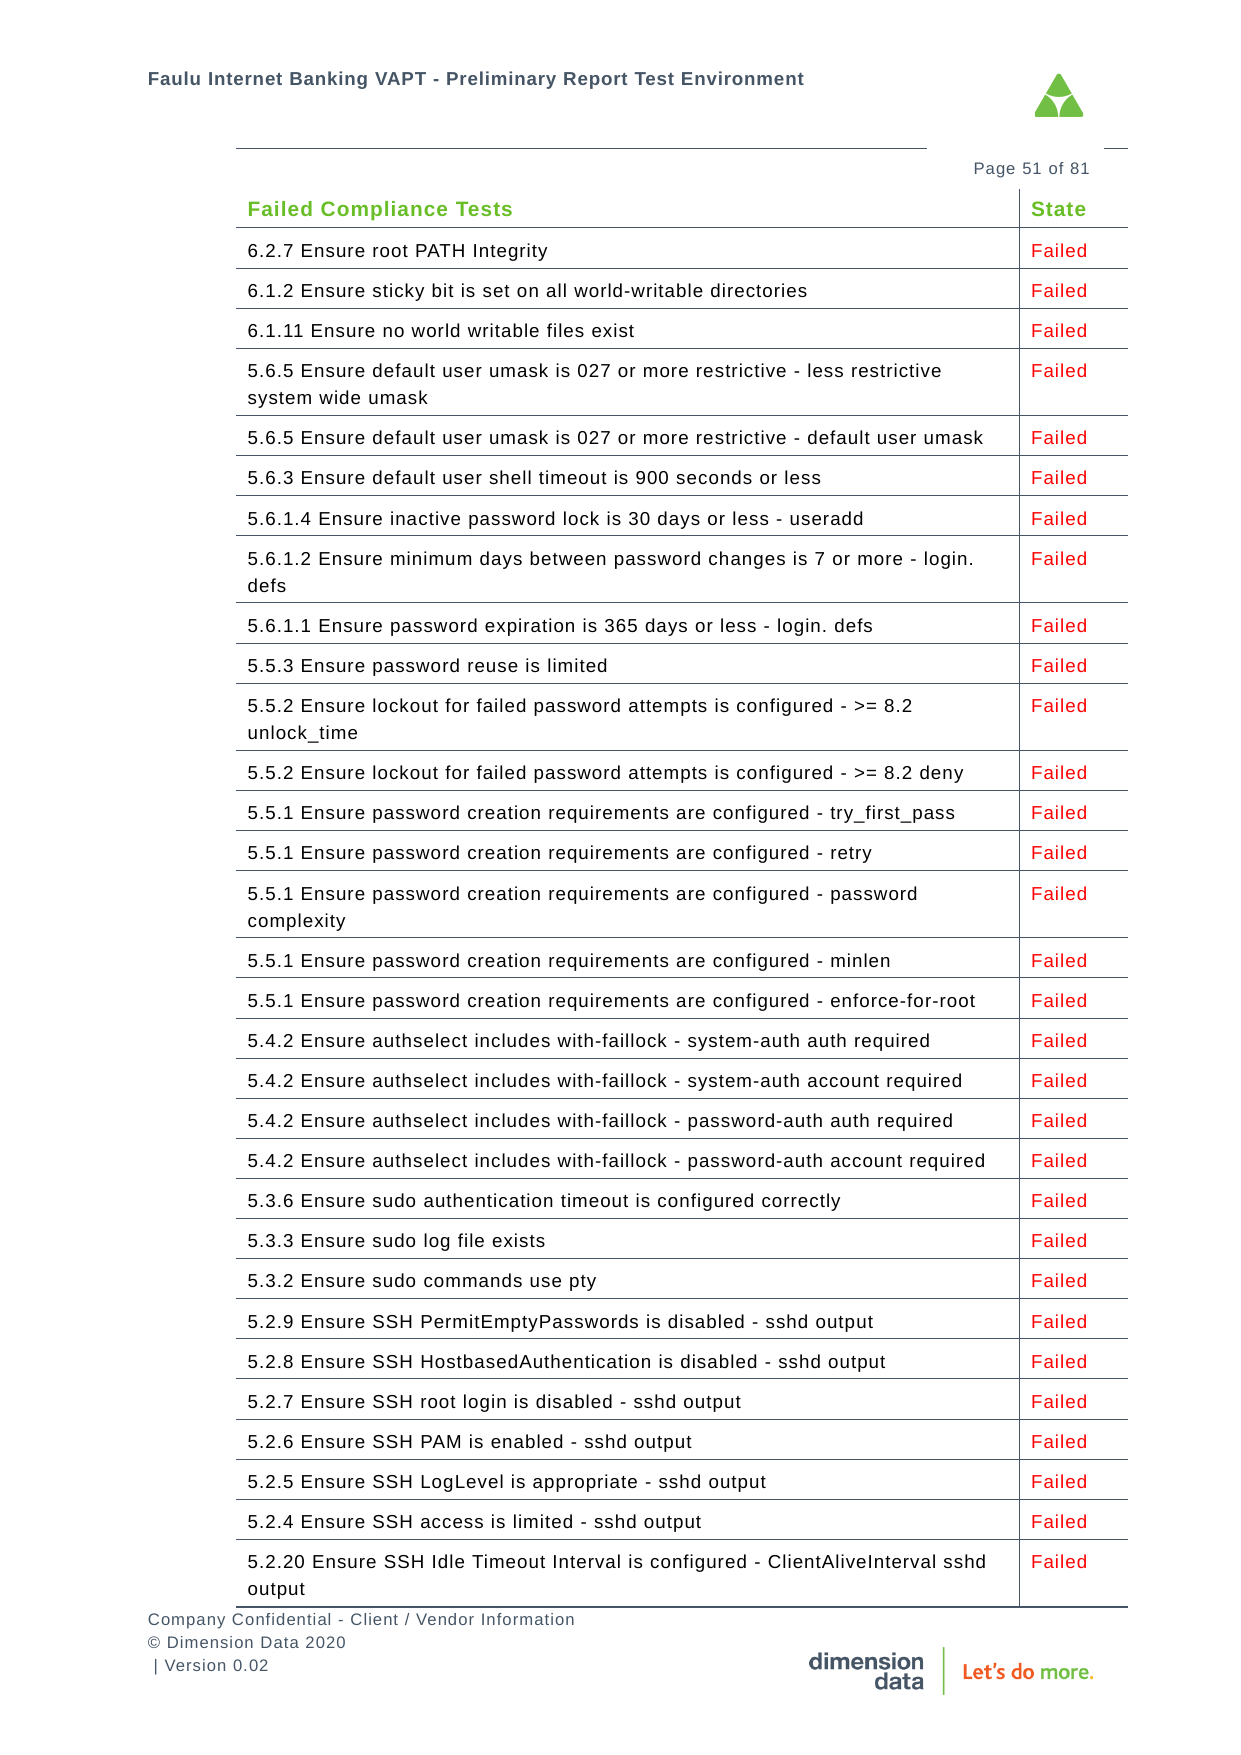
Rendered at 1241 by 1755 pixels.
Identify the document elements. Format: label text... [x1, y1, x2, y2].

table_cell Failed [1020, 349, 1128, 415]
table_cell 6.2.7 Ensure root PATH Integrity [236, 228, 1019, 267]
table_cell Failed [1020, 1059, 1128, 1098]
table_cell 5.5.2 Ensure lockout for failed password attempts is configured - >= 8.2 deny [236, 751, 1019, 790]
table_cell 5.6.5 Ensure default user umask is 027 or more restrictive - less restrictive system wide umask [236, 349, 1019, 415]
table_cell Failed [1020, 1219, 1128, 1258]
table_cell 5.2.6 Ensure SSH PAM is enabled - sshd output [236, 1420, 1019, 1458]
table_cell Failed [1020, 228, 1128, 267]
table_cell 5.6.3 Ensure default user shell timeout is 900 seconds or less [236, 456, 1019, 495]
table_header State [1020, 149, 1128, 227]
table_cell Failed [1020, 1339, 1128, 1378]
table_cell Failed [1020, 456, 1128, 495]
table_header Failed Compliance Tests [236, 149, 1019, 227]
table_cell 5.5.1 Ensure password creation requirements are configured - minlen [236, 938, 1019, 977]
table_cell Failed [1020, 1500, 1128, 1539]
table_cell 5.4.2 Ensure authselect includes with-faillock - system-auth auth required [236, 1019, 1019, 1057]
table_cell Failed [1020, 871, 1128, 937]
table_cell 5.2.8 Ensure SSH HostbasedAuthentication is disabled - sshd output [236, 1339, 1019, 1378]
table_cell Failed [1020, 751, 1128, 790]
table_cell Failed [1020, 309, 1128, 348]
table_cell Failed [1020, 978, 1128, 1017]
table_cell Failed [1020, 416, 1128, 455]
table_cell 5.2.5 Ensure SSH LogLevel is appropriate - sshd output [236, 1460, 1019, 1499]
table_cell 5.2.20 Ensure SSH Idle Timeout Interval is configured - ClientAliveInterval sshd output [236, 1540, 1019, 1606]
table_cell Failed [1020, 791, 1128, 830]
table_cell 5.3.6 Ensure sudo authentication timeout is configured correctly [236, 1179, 1019, 1218]
table_cell Failed [1020, 1420, 1128, 1458]
table_cell Failed [1020, 831, 1128, 870]
table_cell 5.6.1.2 Ensure minimum days between password changes is 7 or more - login. defs [236, 536, 1019, 602]
table_cell Failed [1020, 684, 1128, 750]
table_cell Failed [1020, 269, 1128, 307]
table_cell 5.6.5 Ensure default user umask is 027 or more restrictive - default user umask [236, 416, 1019, 455]
table_cell 5.4.2 Ensure authselect includes with-faillock - password-auth auth required [236, 1099, 1019, 1138]
table_cell 5.2.9 Ensure SSH PermitEmptyPasswords is disabled - sshd output [236, 1299, 1019, 1338]
table_cell Failed [1020, 1099, 1128, 1138]
table_cell Failed [1020, 1139, 1128, 1178]
table_cell Failed [1020, 644, 1128, 682]
table_cell 5.4.2 Ensure authselect includes with-faillock - system-auth account required [236, 1059, 1019, 1098]
table_cell 5.5.1 Ensure password creation requirements are configured - retry [236, 831, 1019, 870]
table_cell 5.6.1.1 Ensure password expiration is 365 days or less - login. defs [236, 603, 1019, 642]
table_cell 5.5.2 Ensure lockout for failed password attempts is configured - >= 8.2 unlock_time [236, 684, 1019, 750]
table_cell Failed [1020, 1179, 1128, 1218]
table_cell 6.1.11 Ensure no world writable files exist [236, 309, 1019, 348]
table_cell 5.5.1 Ensure password creation requirements are configured - enforce-for-root [236, 978, 1019, 1017]
table_cell Failed [1020, 1460, 1128, 1499]
table_cell Failed [1020, 603, 1128, 642]
table_cell 5.5.3 Ensure password reuse is limited [236, 644, 1019, 682]
table_cell 5.5.1 Ensure password creation requirements are configured - try_first_pass [236, 791, 1019, 830]
table_cell 5.4.2 Ensure authselect includes with-faillock - password-auth account required [236, 1139, 1019, 1178]
table_cell 5.6.1.4 Ensure inactive password lock is 30 days or less - useradd [236, 496, 1019, 535]
table_cell Failed [1020, 1019, 1128, 1057]
table_cell Failed [1020, 536, 1128, 602]
table_cell 5.2.7 Ensure SSH root login is disabled - sshd output [236, 1379, 1019, 1418]
table_cell Failed [1020, 1540, 1128, 1606]
table_cell Failed [1020, 938, 1128, 977]
table_cell Failed [1020, 496, 1128, 535]
table_cell 5.3.2 Ensure sudo commands use pty [236, 1259, 1019, 1298]
table_cell Failed [1020, 1259, 1128, 1298]
table_cell 5.2.4 Ensure SSH access is limited - sshd output [236, 1500, 1019, 1539]
table_cell Failed [1020, 1379, 1128, 1418]
table_cell 5.5.1 Ensure password creation requirements are configured - password complexity [236, 871, 1019, 937]
table_cell 6.1.2 Ensure sticky bit is set on all world-writable directories [236, 269, 1019, 307]
table_cell 5.3.3 Ensure sudo log file exists [236, 1219, 1019, 1258]
table_cell Failed [1020, 1299, 1128, 1338]
